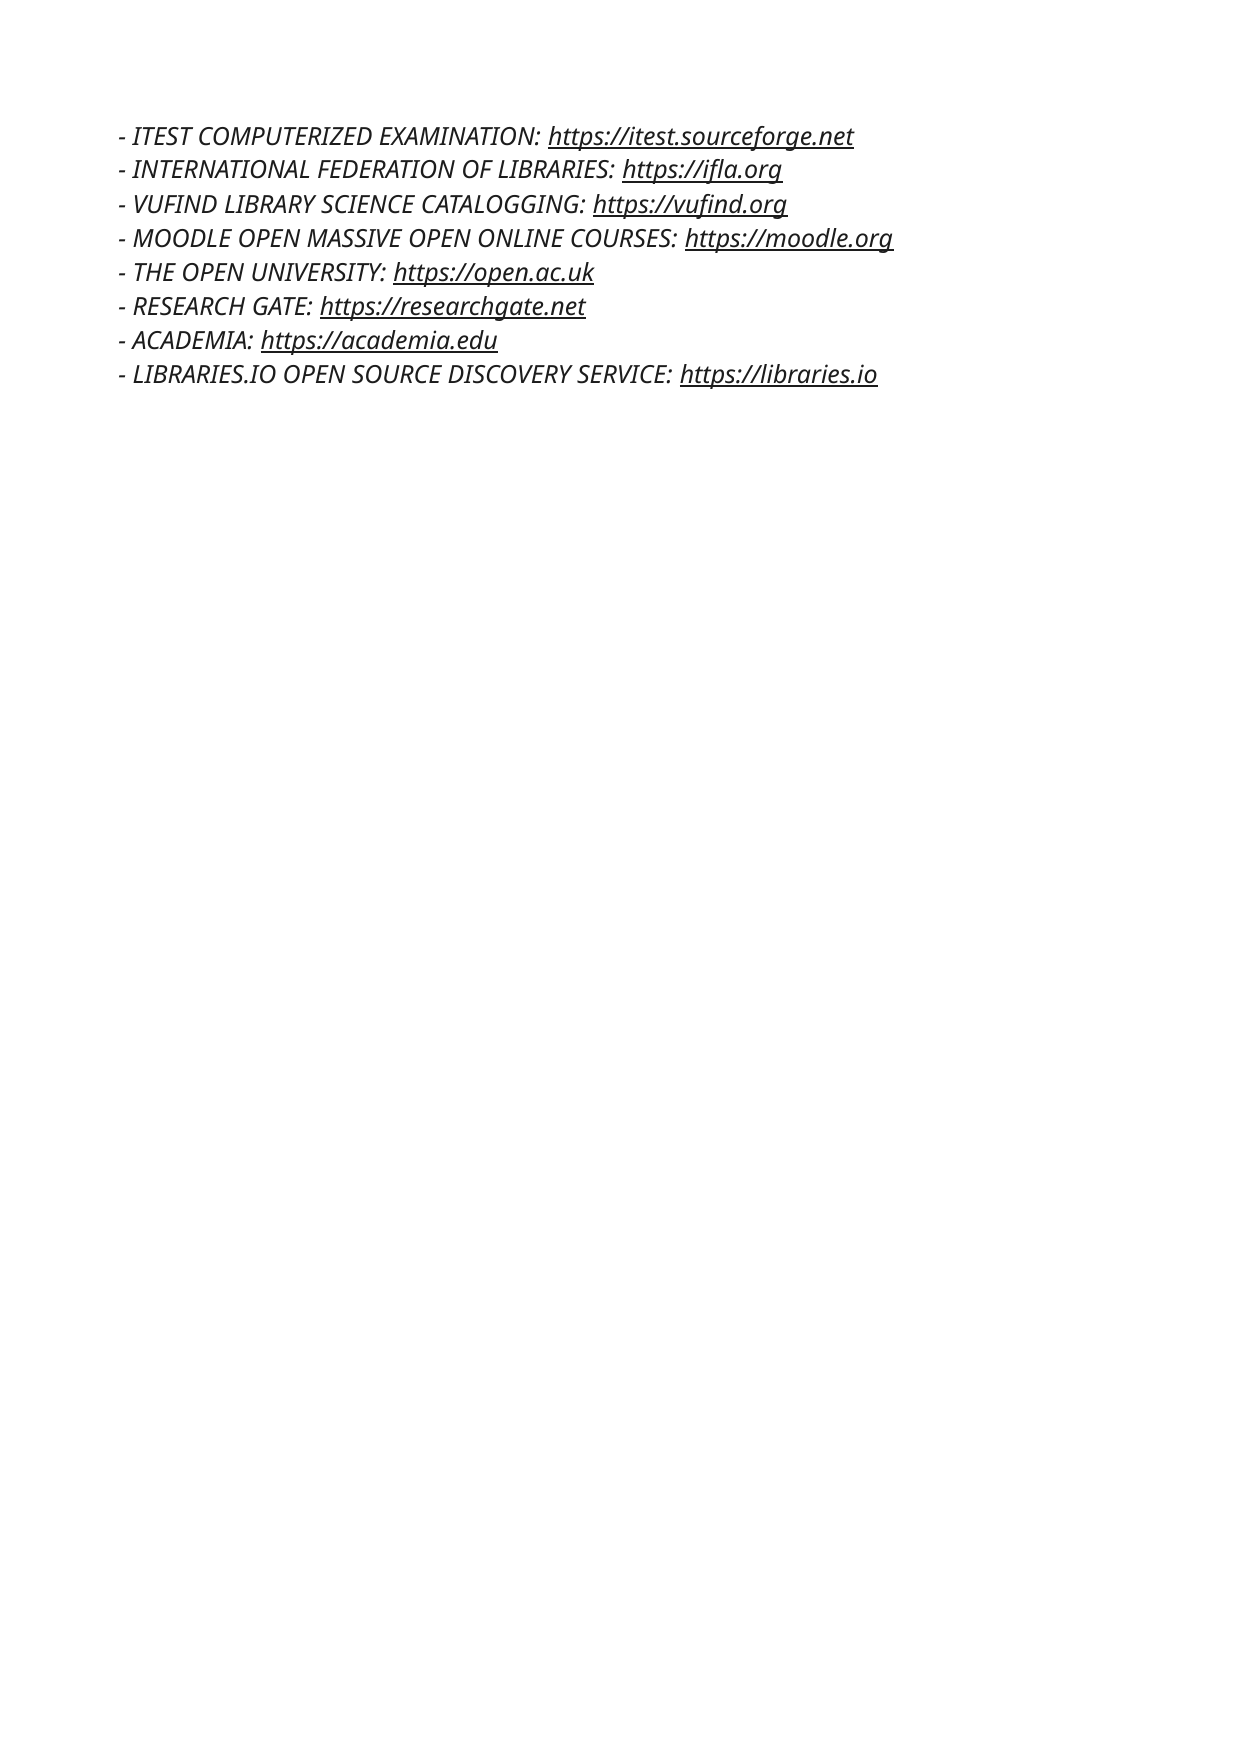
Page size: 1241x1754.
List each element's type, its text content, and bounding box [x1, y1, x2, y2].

text - ACADEMIA: https://academia.edu [118, 322, 1122, 357]
text - INTERNATIONAL FEDERATION OF LIBRARIES: https://ifla.org [118, 152, 1122, 186]
text - THE OPEN UNIVERSITY: https://open.ac.uk [118, 254, 1122, 288]
text - MOODLE OPEN MASSIVE OPEN ONLINE COURSES: https://moodle.org [118, 220, 1122, 254]
text - VUFIND LIBRARY SCIENCE CATALOGGING: https://vufind.org [118, 186, 1122, 220]
text - ITEST COMPUTERIZED EXAMINATION: https://itest.sourceforge.net [118, 118, 1122, 152]
text - RESEARCH GATE: https://researchgate.net [118, 288, 1122, 322]
text - LIBRARIES.IO OPEN SOURCE DISCOVERY SERVICE: https://libraries.io [118, 357, 1122, 391]
